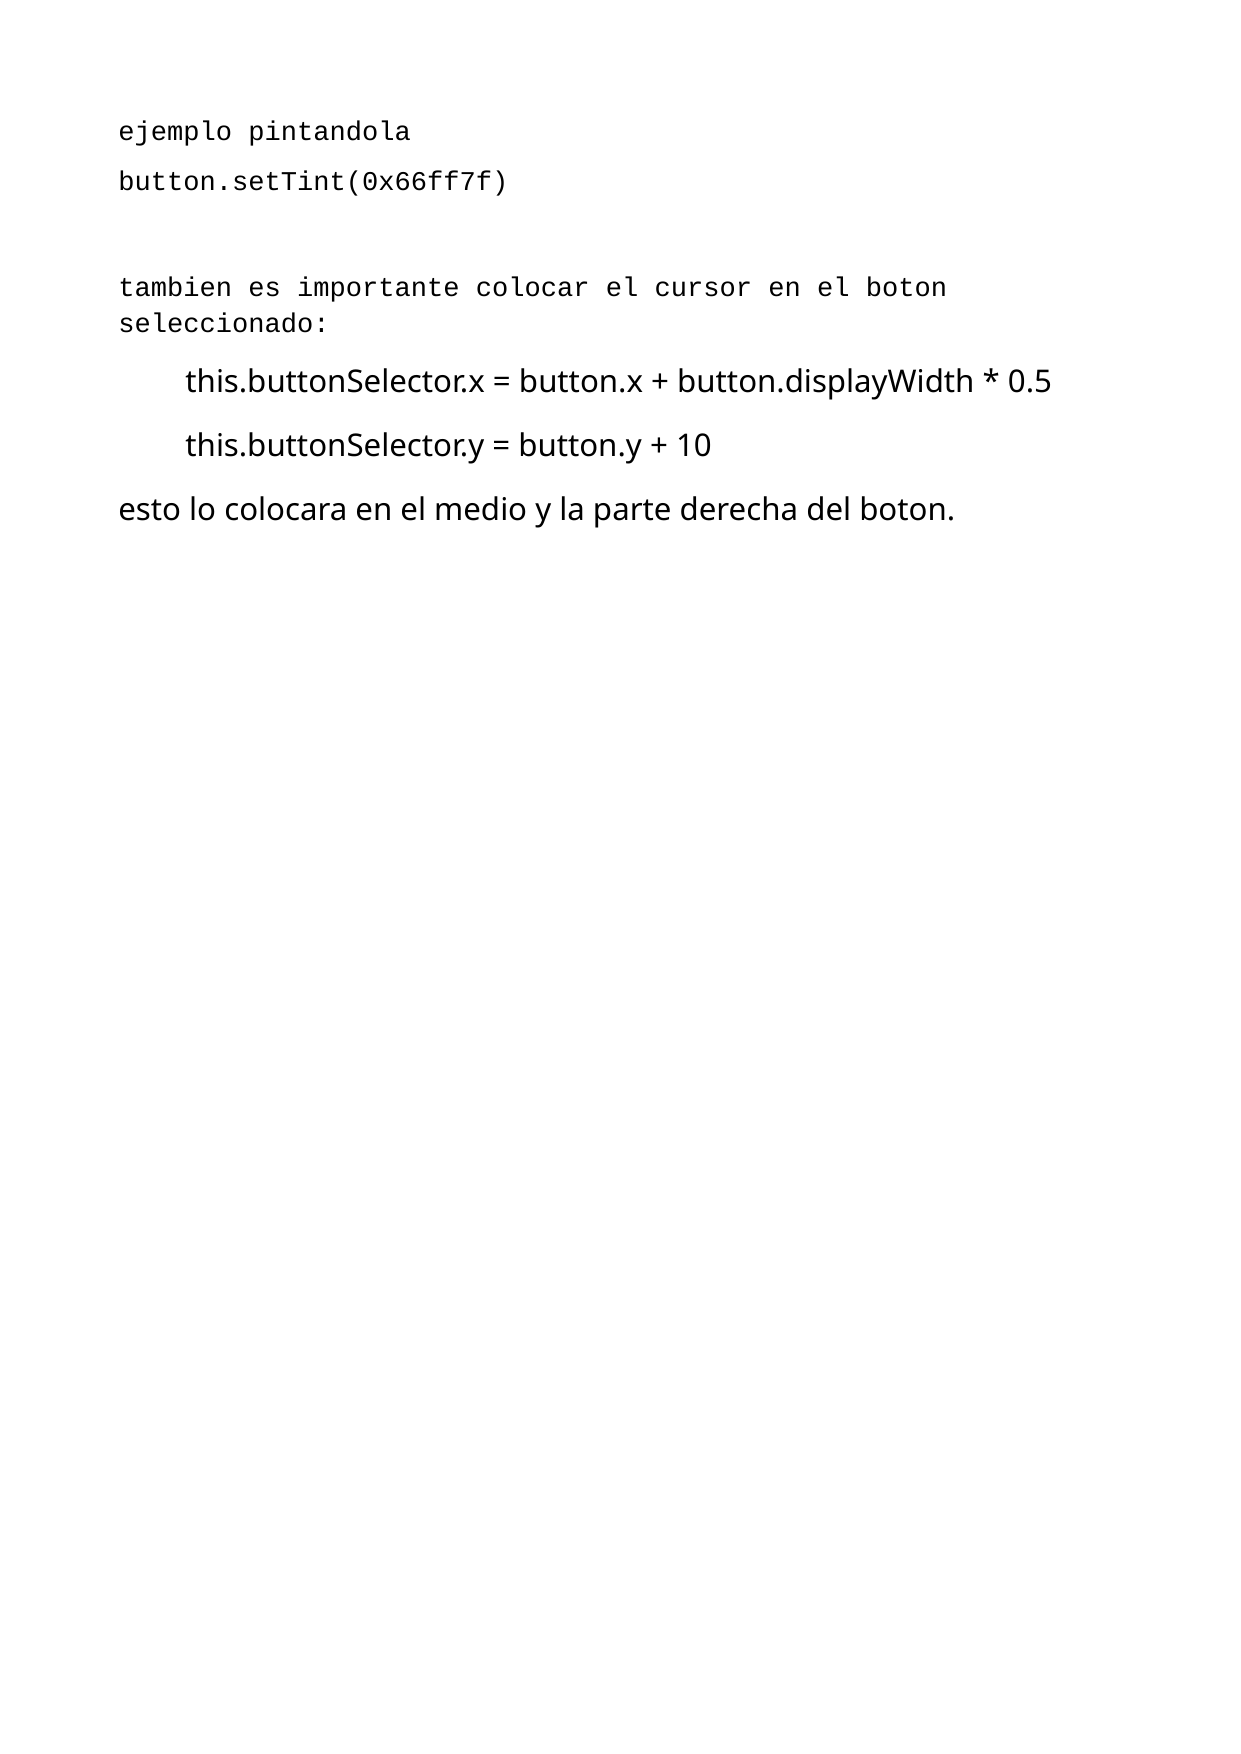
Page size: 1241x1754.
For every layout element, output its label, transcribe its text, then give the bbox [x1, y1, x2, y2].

text ejemplo pintandola [118, 118, 1122, 149]
text esto lo colocara en el medio y la parte derecha del boton. [118, 487, 1122, 529]
text this.buttonSelector.y = button.y + 10 [118, 423, 1122, 466]
text this.buttonSelector.x = button.x + button.displayWidth * 0.5 [118, 359, 1122, 402]
text button.setTint(0x66ff7f) [118, 168, 1122, 199]
text tambien es importante colocar el cursor en el boton seleccionado: [118, 274, 1122, 340]
